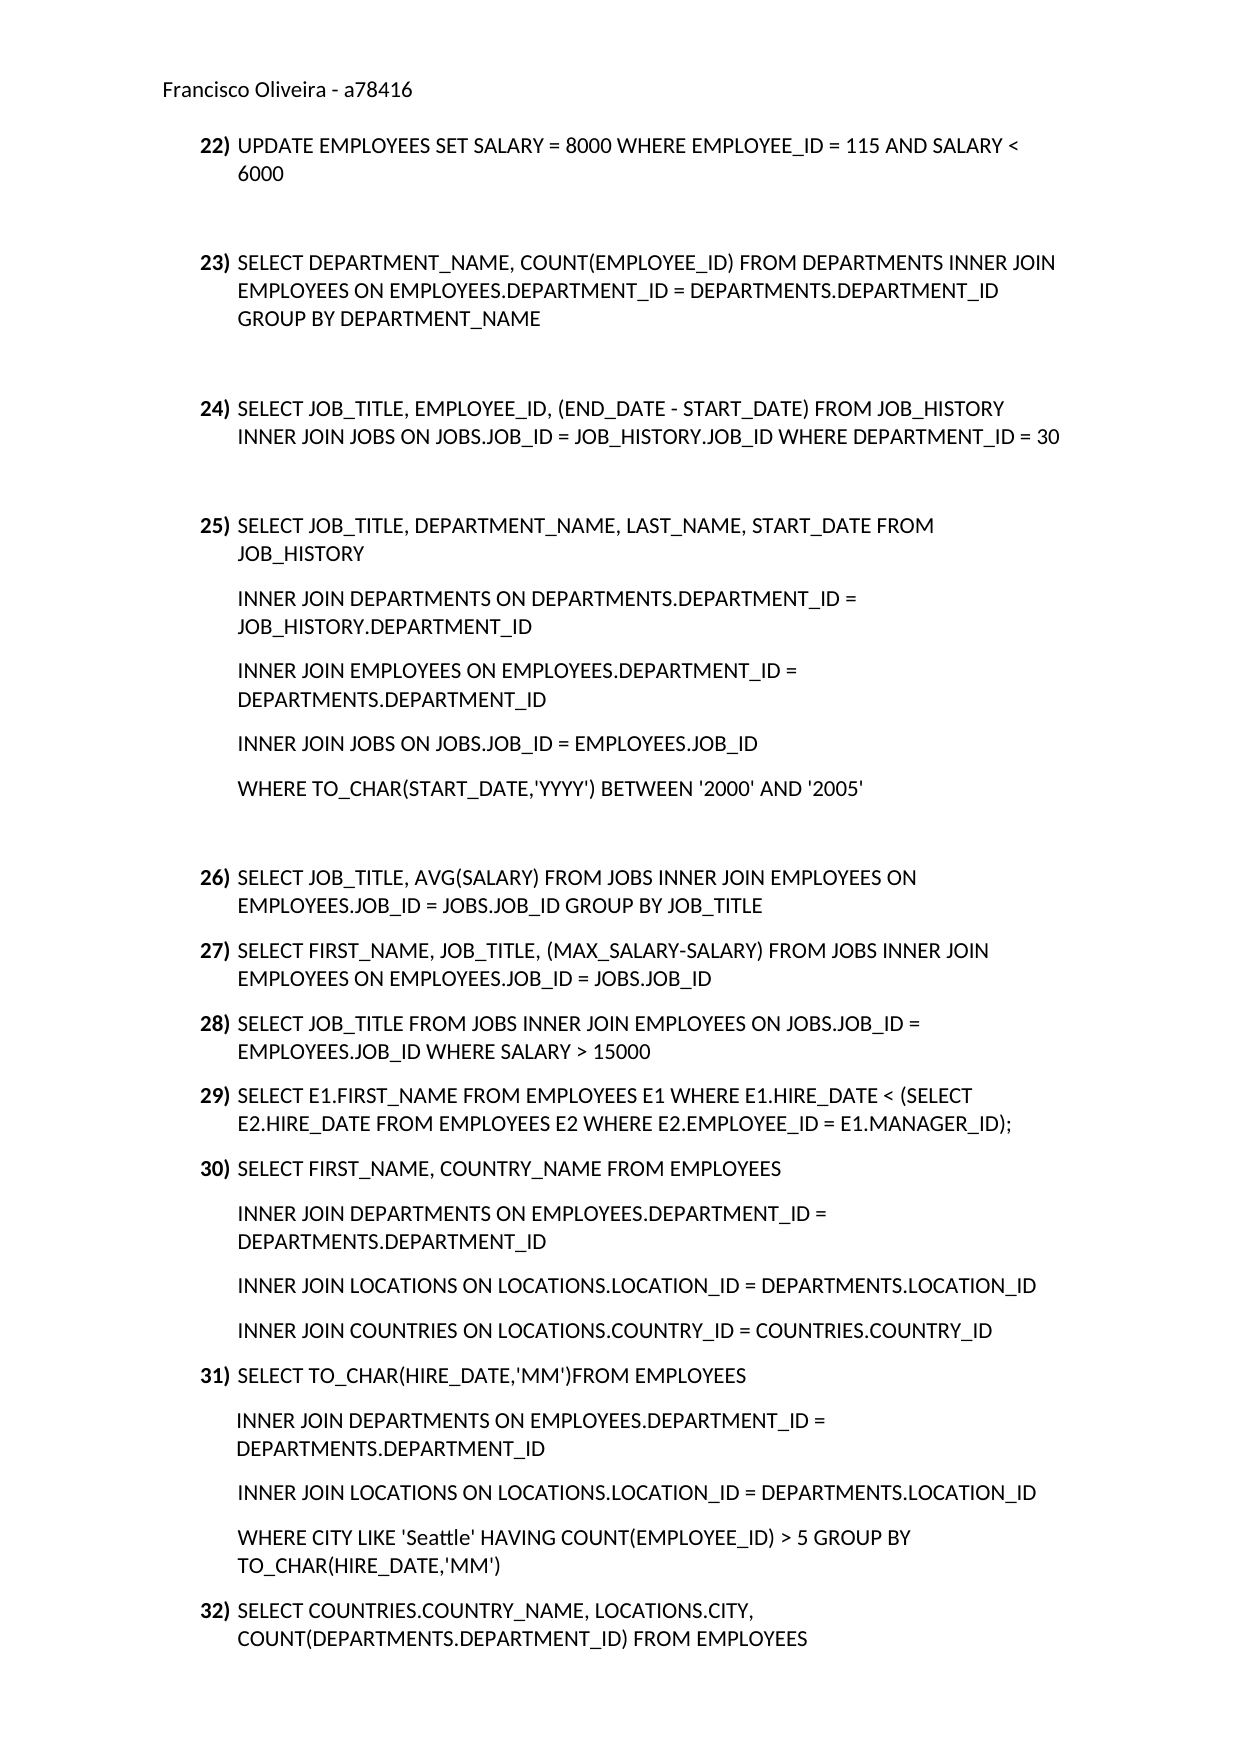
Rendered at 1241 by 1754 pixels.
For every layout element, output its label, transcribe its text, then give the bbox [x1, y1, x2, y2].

list INNER JOIN JOBS ON JOBS.JOB_ID = EMPLOYEES.JOB_ID [237, 729, 1063, 757]
text INNER JOIN DEPARTMENTS ON EMPLOYEES.DEPARTMENT_ID = DEPARTMENTS.DEPARTMENT_ID [236, 1406, 1063, 1462]
list SELECT DEPARTMENT_NAME, COUNT(EMPLOYEE_ID) FROM DEPARTMENTS INNER JOIN EMPLOYEES ON EMPLOYEES.DEPARTMENT_ID = DEPARTMENTS.DEPARTMENT_ID GROUP BY DEPARTMENT_NAME [200, 248, 1063, 332]
list INNER JOIN COUNTRIES ON LOCATIONS.COUNTRY_ID = COUNTRIES.COUNTRY_ID [237, 1316, 1063, 1344]
list INNER JOIN DEPARTMENTS ON DEPARTMENTS.DEPARTMENT_ID = JOB_HISTORY.DEPARTMENT_ID [237, 584, 1063, 640]
list INNER JOIN LOCATIONS ON LOCATIONS.LOCATION_ID = DEPARTMENTS.LOCATION_ID [237, 1478, 1063, 1506]
list INNER JOIN DEPARTMENTS ON EMPLOYEES.DEPARTMENT_ID = DEPARTMENTS.DEPARTMENT_ID [237, 1199, 1063, 1255]
list INNER JOIN EMPLOYEES ON EMPLOYEES.DEPARTMENT_ID = DEPARTMENTS.DEPARTMENT_ID [237, 657, 1063, 713]
list UPDATE EMPLOYEES SET SALARY = 8000 WHERE EMPLOYEE_ID = 115 AND SALARY < 6000 [200, 131, 1063, 187]
list WHERE TO_CHAR(START_DATE,'YYYY') BETWEEN '2000' AND '2005' [237, 774, 1063, 802]
list SELECT JOB_TITLE FROM JOBS INNER JOIN EMPLOYEES ON JOBS.JOB_ID = EMPLOYEES.JOB_ID WHERE SALARY > 15000 [200, 1009, 1063, 1065]
list SELECT JOB_TITLE, AVG(SALARY) FROM JOBS INNER JOIN EMPLOYEES ON EMPLOYEES.JOB_ID = JOBS.JOB_ID GROUP BY JOB_TITLE [200, 863, 1063, 919]
list SELECT COUNTRIES.COUNTRY_NAME, LOCATIONS.CITY, COUNT(DEPARTMENTS.DEPARTMENT_ID) FROM EMPLOYEES [200, 1596, 1063, 1652]
list SELECT JOB_TITLE, EMPLOYEE_ID, (END_DATE - START_DATE) FROM JOB_HISTORY INNER JOIN JOBS ON JOBS.JOB_ID = JOB_HISTORY.JOB_ID WHERE DEPARTMENT_ID = 30 [200, 394, 1063, 450]
list SELECT FIRST_NAME, COUNTRY_NAME FROM EMPLOYEES [200, 1154, 1063, 1182]
list SELECT TO_CHAR(HIRE_DATE,'MM')FROM EMPLOYEES [200, 1361, 1063, 1389]
list INNER JOIN LOCATIONS ON LOCATIONS.LOCATION_ID = DEPARTMENTS.LOCATION_ID [237, 1272, 1063, 1300]
list SELECT JOB_TITLE, DEPARTMENT_NAME, LAST_NAME, START_DATE FROM JOB_HISTORY [200, 511, 1063, 567]
list SELECT FIRST_NAME, JOB_TITLE, (MAX_SALARY-SALARY) FROM JOBS INNER JOIN EMPLOYEES ON EMPLOYEES.JOB_ID = JOBS.JOB_ID [200, 936, 1063, 992]
list SELECT E1.FIRST_NAME FROM EMPLOYEES E1 WHERE E1.HIRE_DATE < (SELECT E2.HIRE_DATE FROM EMPLOYEES E2 WHERE E2.EMPLOYEE_ID = E1.MANAGER_ID); [200, 1082, 1063, 1138]
list WHERE CITY LIKE 'Seattle' HAVING COUNT(EMPLOYEE_ID) > 5 GROUP BY TO_CHAR(HIRE_DATE,'MM') [237, 1523, 1063, 1579]
